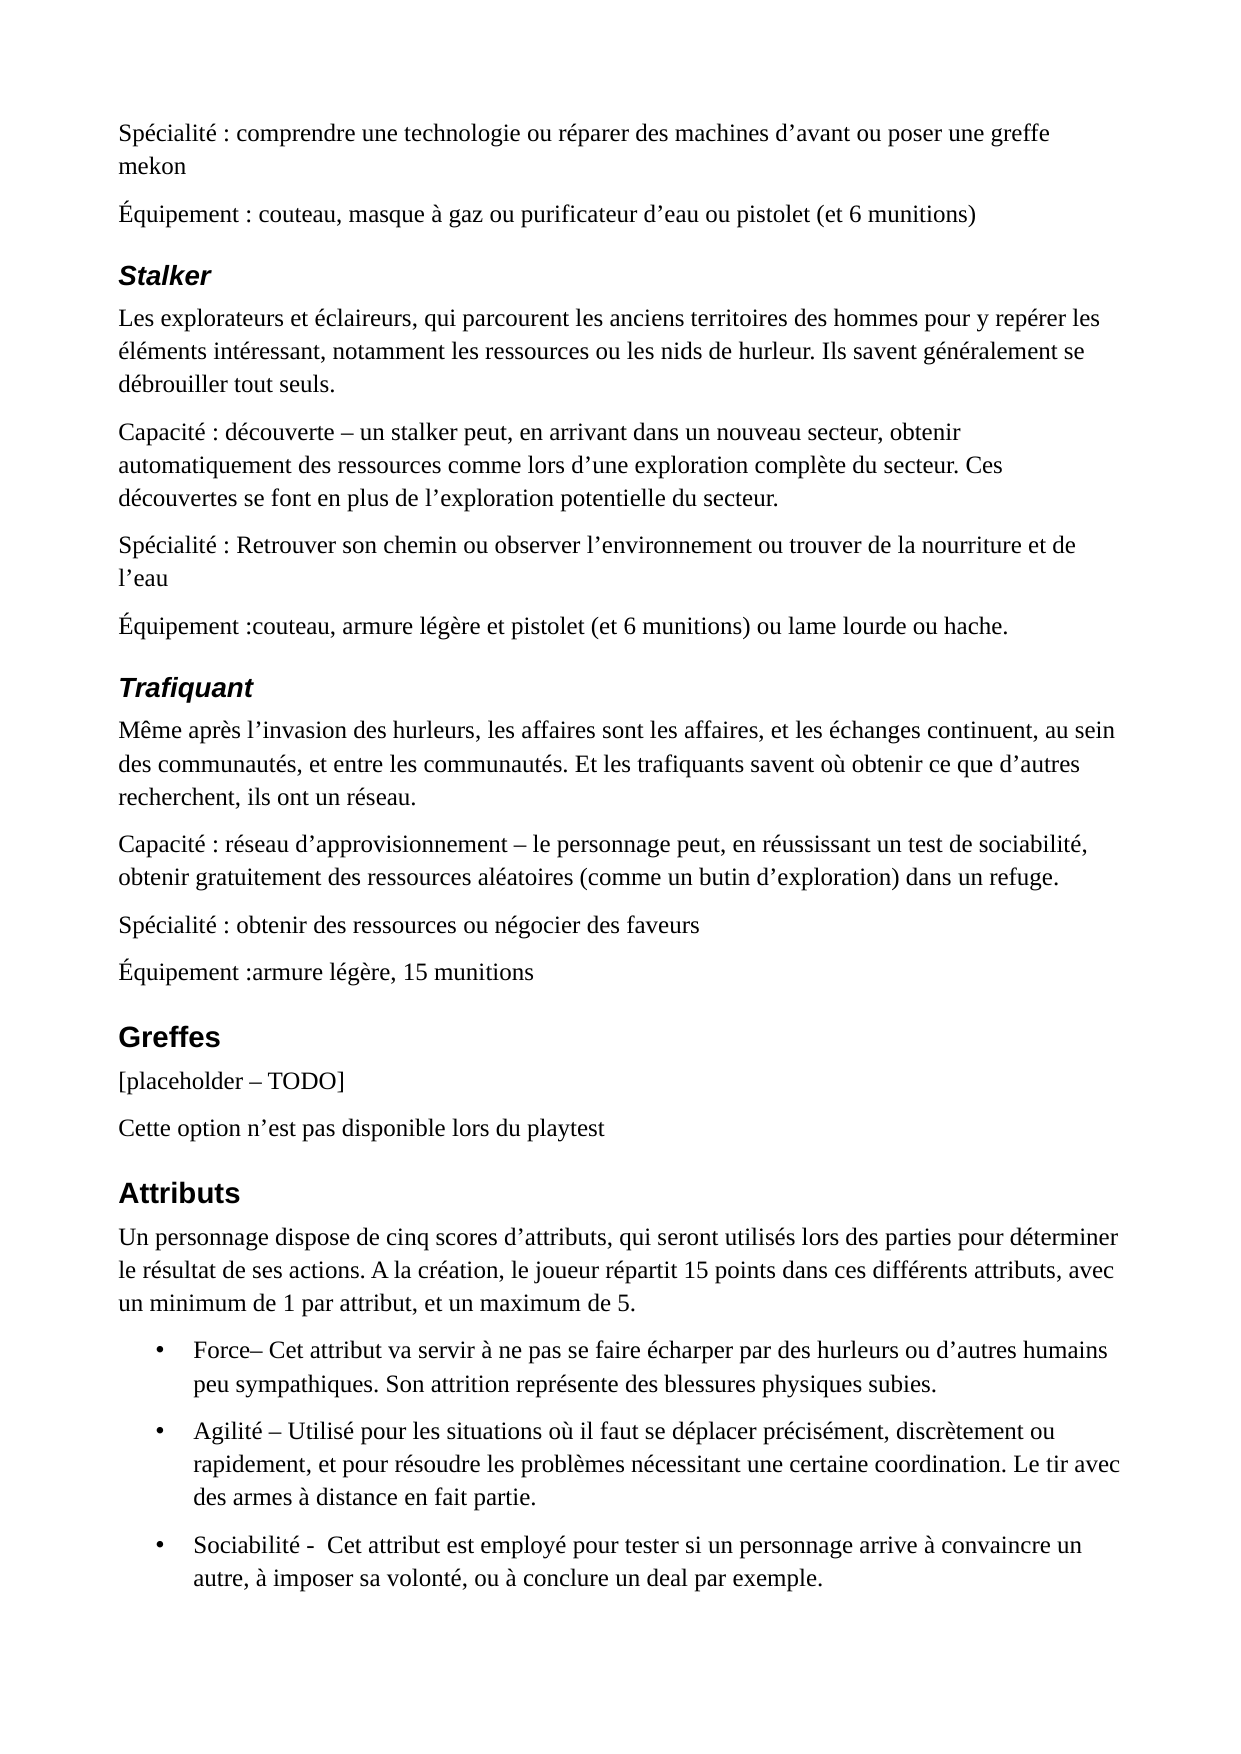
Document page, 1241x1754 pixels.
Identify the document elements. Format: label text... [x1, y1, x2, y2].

list Agilité – Utilisé pour les situations où il faut se déplacer précisément, discrètement ou rapidement, et pour résoudre les problèmes nécessitant une certaine coordination. Le tir avec des armes à distance en fait partie. [156, 1416, 1122, 1511]
text Spécialité : comprendre une technologie ou réparer des machines d’avant ou poser une greffe mekon [118, 118, 1122, 180]
text Un personnage dispose de cinq scores d’attributs, qui seront utilisés lors des parties pour déterminer le résultat de ses actions. A la création, le joueur répartit 15 points dans ces différents attributs, avec un minimum de 1 par attribut, et un maximum de 5. [118, 1222, 1122, 1317]
text Équipement :couteau, armure légère et pistolet (et 6 munitions) ou lame lourde ou hache. [118, 611, 1122, 640]
subtitle Greffes [118, 1020, 1122, 1053]
list Sociabilité - Cet attribut est employé pour tester si un personnage arrive à convaincre un autre, à imposer sa volonté, ou à conclure un deal par exemple. [156, 1530, 1122, 1592]
subtitle Trafiquant [118, 671, 1122, 703]
text Capacité : réseau d’approvisionnement – le personnage peut, en réussissant un test de sociabilité, obtenir gratuitement des ressources aléatoires (comme un butin d’exploration) dans un refuge. [118, 829, 1122, 891]
text Capacité : découverte – un stalker peut, en arrivant dans un nouveau secteur, obtenir automatiquement des ressources comme lors d’une exploration complète du secteur. Ces découvertes se font en plus de l’exploration potentielle du secteur. [118, 417, 1122, 512]
subtitle Stalker [118, 259, 1122, 291]
text Spécialité : Retrouver son chemin ou observer l’environnement ou trouver de la nourriture et de l’eau [118, 531, 1122, 592]
text Les explorateurs et éclaireurs, qui parcourent les anciens territoires des hommes pour y repérer les éléments intéressant, notamment les ressources ou les nids de hurleur. Ils savent généralement se débrouiller tout seuls. [118, 303, 1122, 398]
text Spécialité : obtenir des ressources ou négocier des faveurs [118, 910, 1122, 939]
subtitle Attributs [118, 1176, 1122, 1209]
text Même après l’invasion des hurleurs, les affaires sont les affaires, et les échanges continuent, au sein des communautés, et entre les communautés. Et les trafiquants savent où obtenir ce que d’autres recherchent, ils ont un réseau. [118, 716, 1122, 810]
text Équipement :armure légère, 15 munitions [118, 957, 1122, 986]
text Cette option n’est pas disponible lors du playtest [118, 1113, 1122, 1142]
text [placeholder – TODO] [118, 1066, 1122, 1095]
text Équipement : couteau, masque à gaz ou purificateur d’eau ou pistolet (et 6 munitions) [118, 199, 1122, 227]
list Force– Cet attribut va servir à ne pas se faire écharper par des hurleurs ou d’autres humains peu sympathiques. Son attrition représente des blessures physiques subies. [156, 1336, 1122, 1397]
